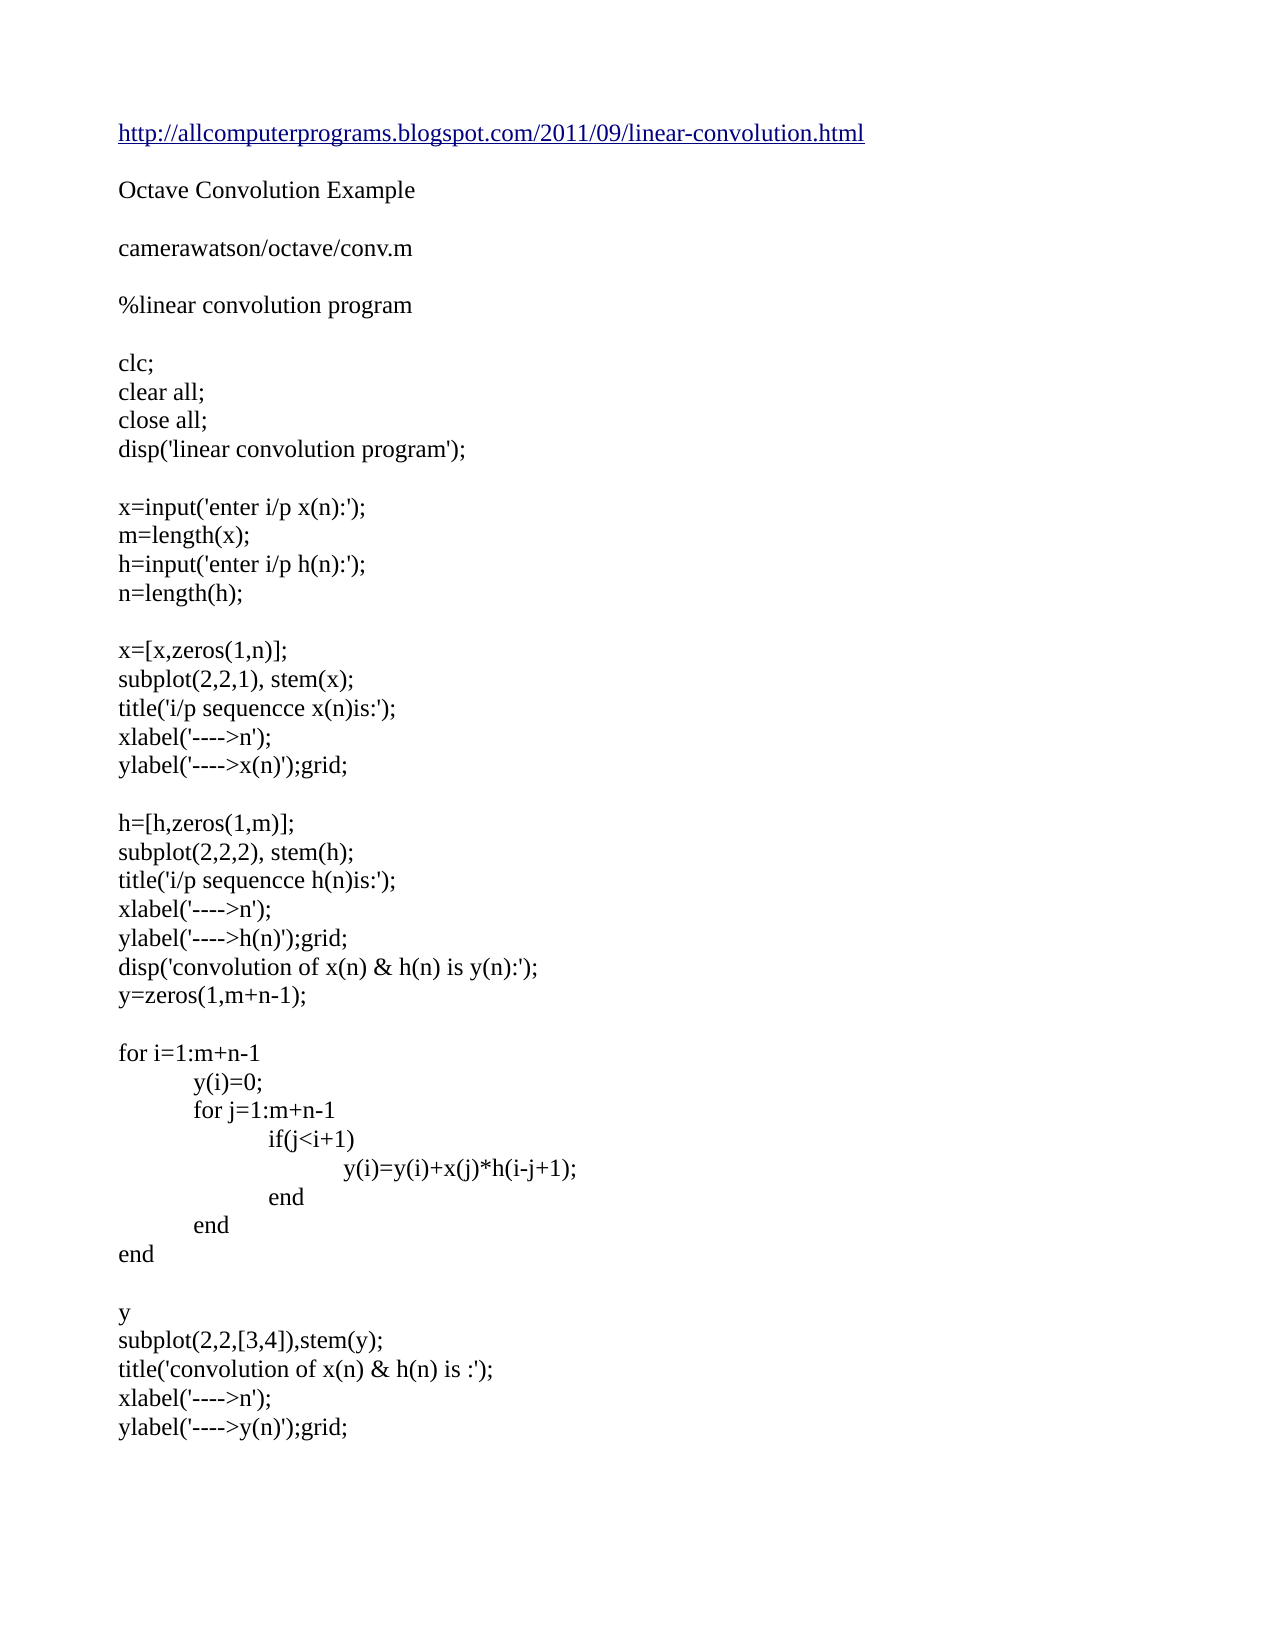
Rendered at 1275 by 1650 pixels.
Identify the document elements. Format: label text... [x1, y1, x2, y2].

text xlabel('---->n'); [118, 722, 1157, 751]
text ylabel('---->x(n)');grid; [118, 751, 1157, 779]
text end [118, 1211, 1157, 1239]
text xlabel('---->n'); [118, 1383, 1157, 1412]
text end [118, 1239, 1157, 1268]
text subplot(2,2,[3,4]),stem(y); [118, 1326, 1157, 1354]
text title('convolution of x(n) & h(n) is :'); [118, 1354, 1157, 1383]
text ylabel('---->y(n)');grid; [118, 1412, 1157, 1441]
text clc; [118, 348, 1157, 377]
text disp('convolution of x(n) & h(n) is y(n):'); [118, 952, 1157, 981]
text ylabel('---->h(n)');grid; [118, 923, 1157, 952]
text for i=1:m+n-1 [118, 1038, 1157, 1067]
text x=input('enter i/p x(n):'); [118, 492, 1157, 521]
text for j=1:m+n-1 [118, 1096, 1157, 1124]
text x=[x,zeros(1,n)]; [118, 636, 1157, 664]
text title('i/p sequencce x(n)is:'); [118, 693, 1157, 722]
text disp('linear convolution program'); [118, 434, 1157, 463]
text http://allcomputerprograms.blogspot.com/2011/09/linear-convolution.html [118, 118, 1157, 147]
text subplot(2,2,2), stem(h); [118, 837, 1157, 866]
text title('i/p sequencce h(n)is:'); [118, 866, 1157, 894]
text y=zeros(1,m+n-1); [118, 981, 1157, 1009]
text camerawatson/octave/conv.m [118, 233, 1157, 262]
text h=input('enter i/p h(n):'); [118, 549, 1157, 578]
text m=length(x); [118, 521, 1157, 549]
text y(i)=0; [118, 1067, 1157, 1096]
text close all; [118, 406, 1157, 434]
text Octave Convolution Example [118, 176, 1157, 204]
text subplot(2,2,1), stem(x); [118, 664, 1157, 693]
text h=[h,zeros(1,m)]; [118, 808, 1157, 837]
text xlabel('---->n'); [118, 894, 1157, 923]
text if(j<i+1) [118, 1124, 1157, 1153]
text end [118, 1182, 1157, 1211]
text clear all; [118, 377, 1157, 406]
text %linear convolution program [118, 291, 1157, 319]
text n=length(h); [118, 578, 1157, 607]
text y(i)=y(i)+x(j)*h(i-j+1); [118, 1153, 1157, 1182]
text y [118, 1297, 1157, 1326]
